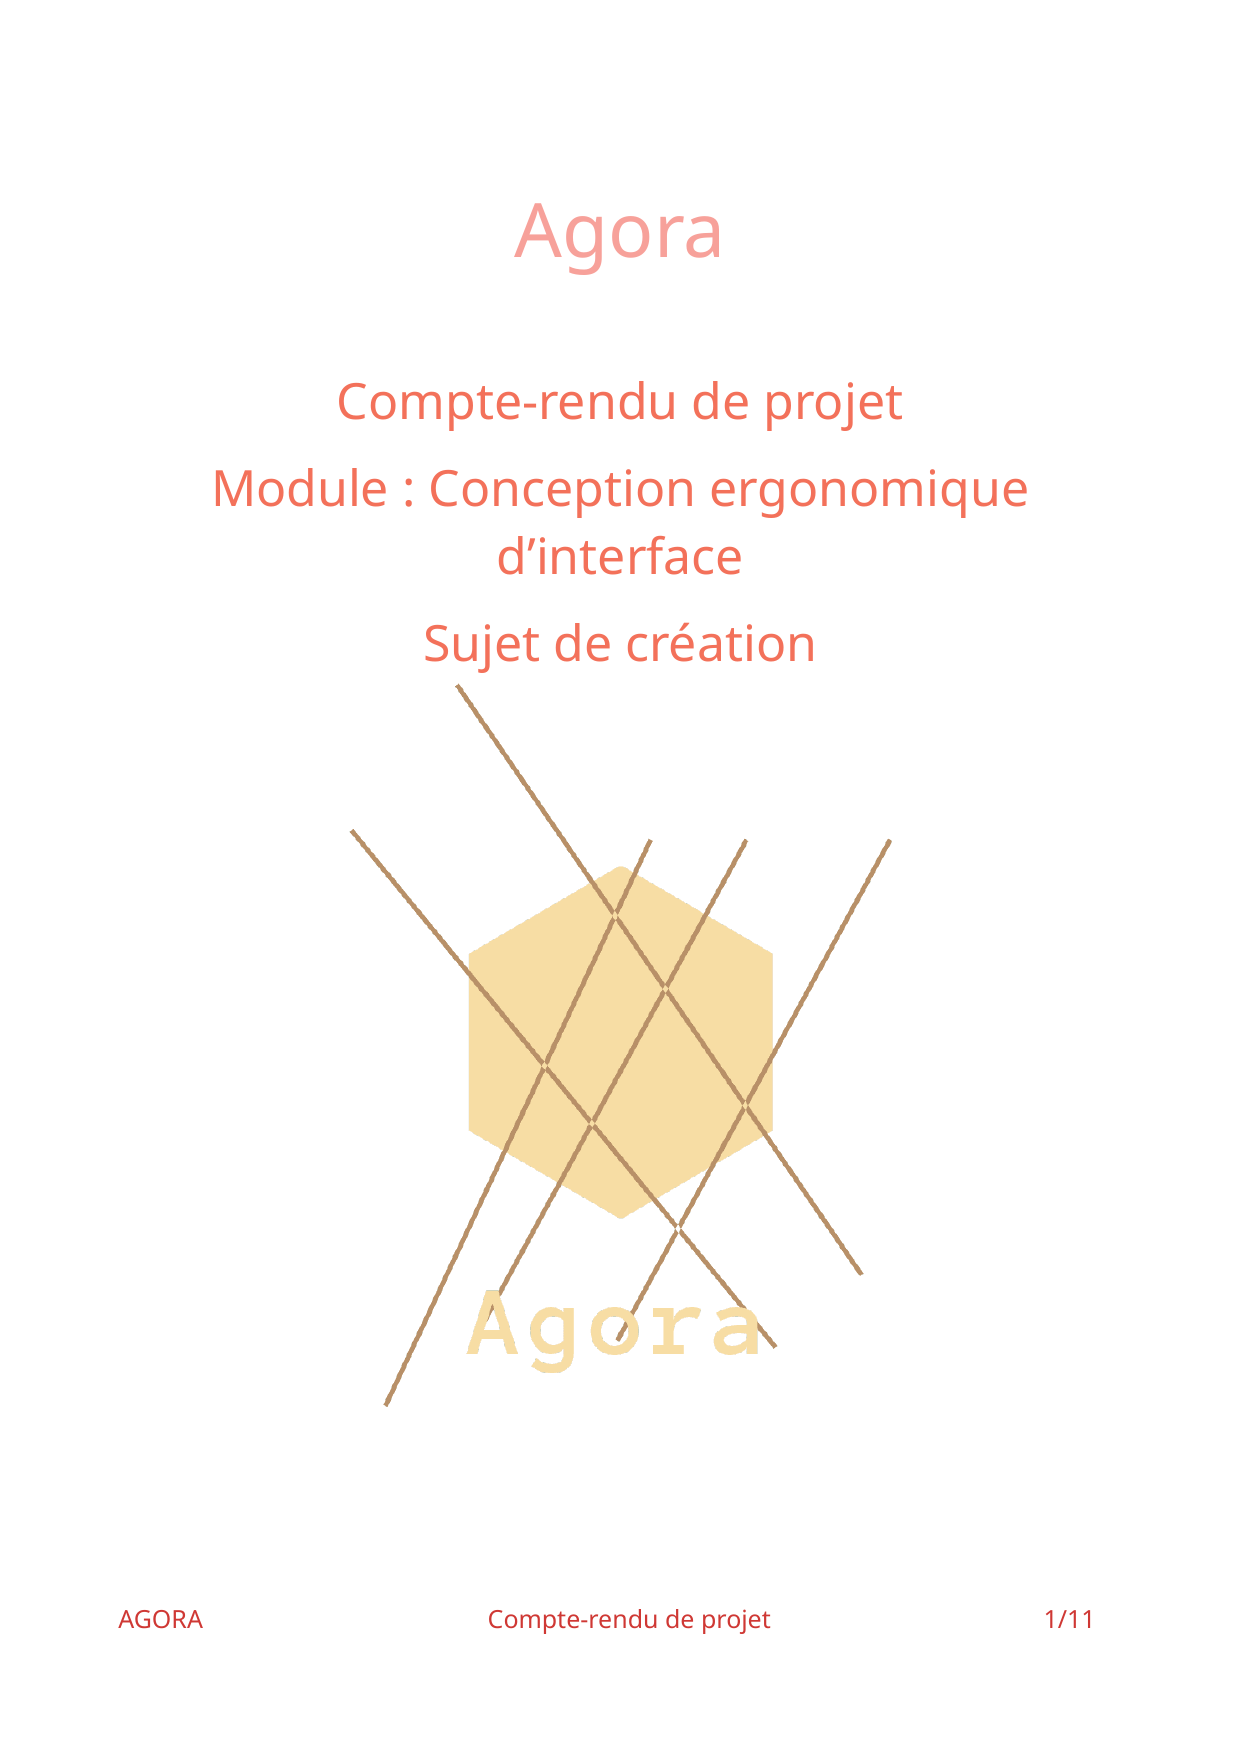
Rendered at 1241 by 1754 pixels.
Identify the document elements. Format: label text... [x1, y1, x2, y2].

title Agora [118, 177, 1122, 279]
subtitle Module : Conception ergonomique d’interface [118, 453, 1122, 589]
subtitle Sujet de création [118, 608, 1122, 676]
picture [118, 678, 1123, 1682]
subtitle Compte-rendu de projet [118, 366, 1122, 434]
